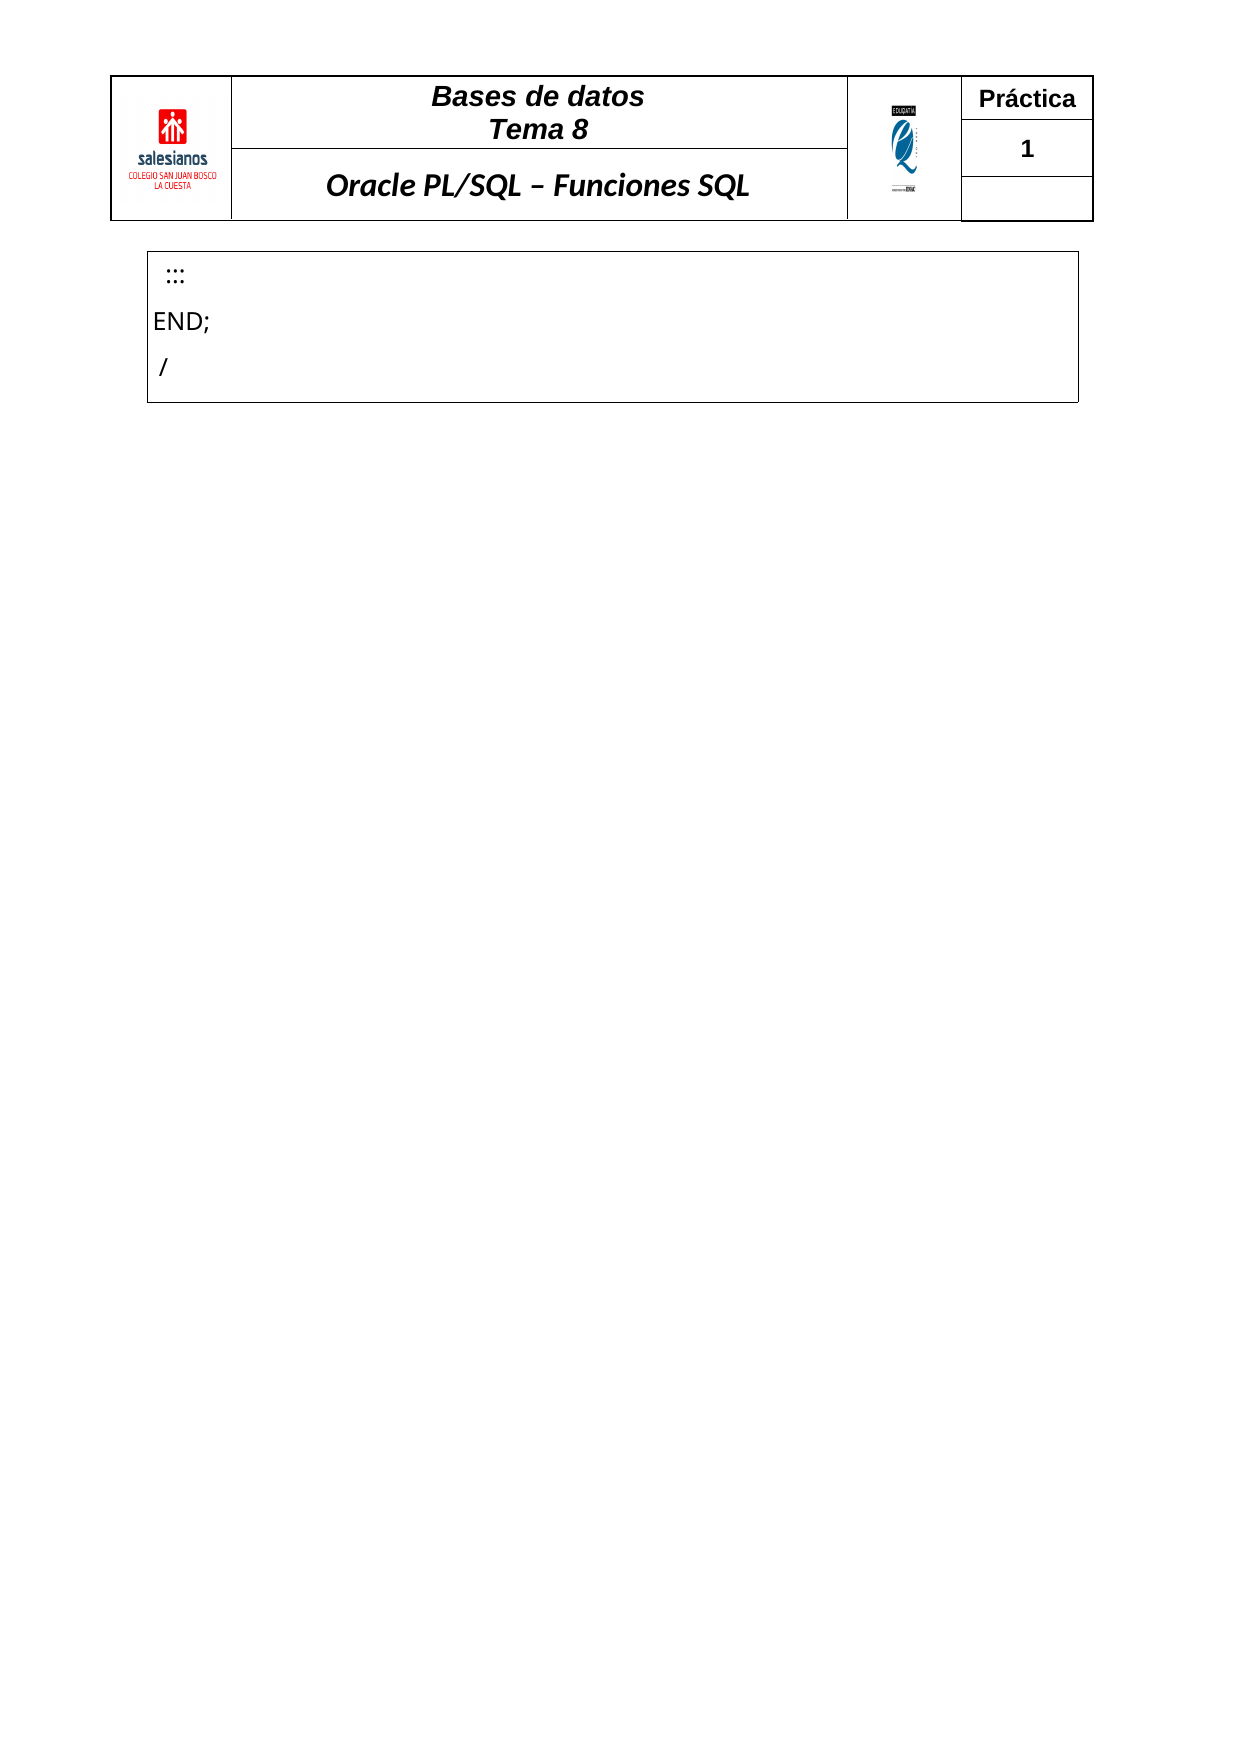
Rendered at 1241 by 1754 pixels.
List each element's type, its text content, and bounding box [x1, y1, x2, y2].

table_header ::: END; / [148, 252, 1078, 402]
picture [119, 96, 229, 203]
picture [891, 105, 918, 192]
